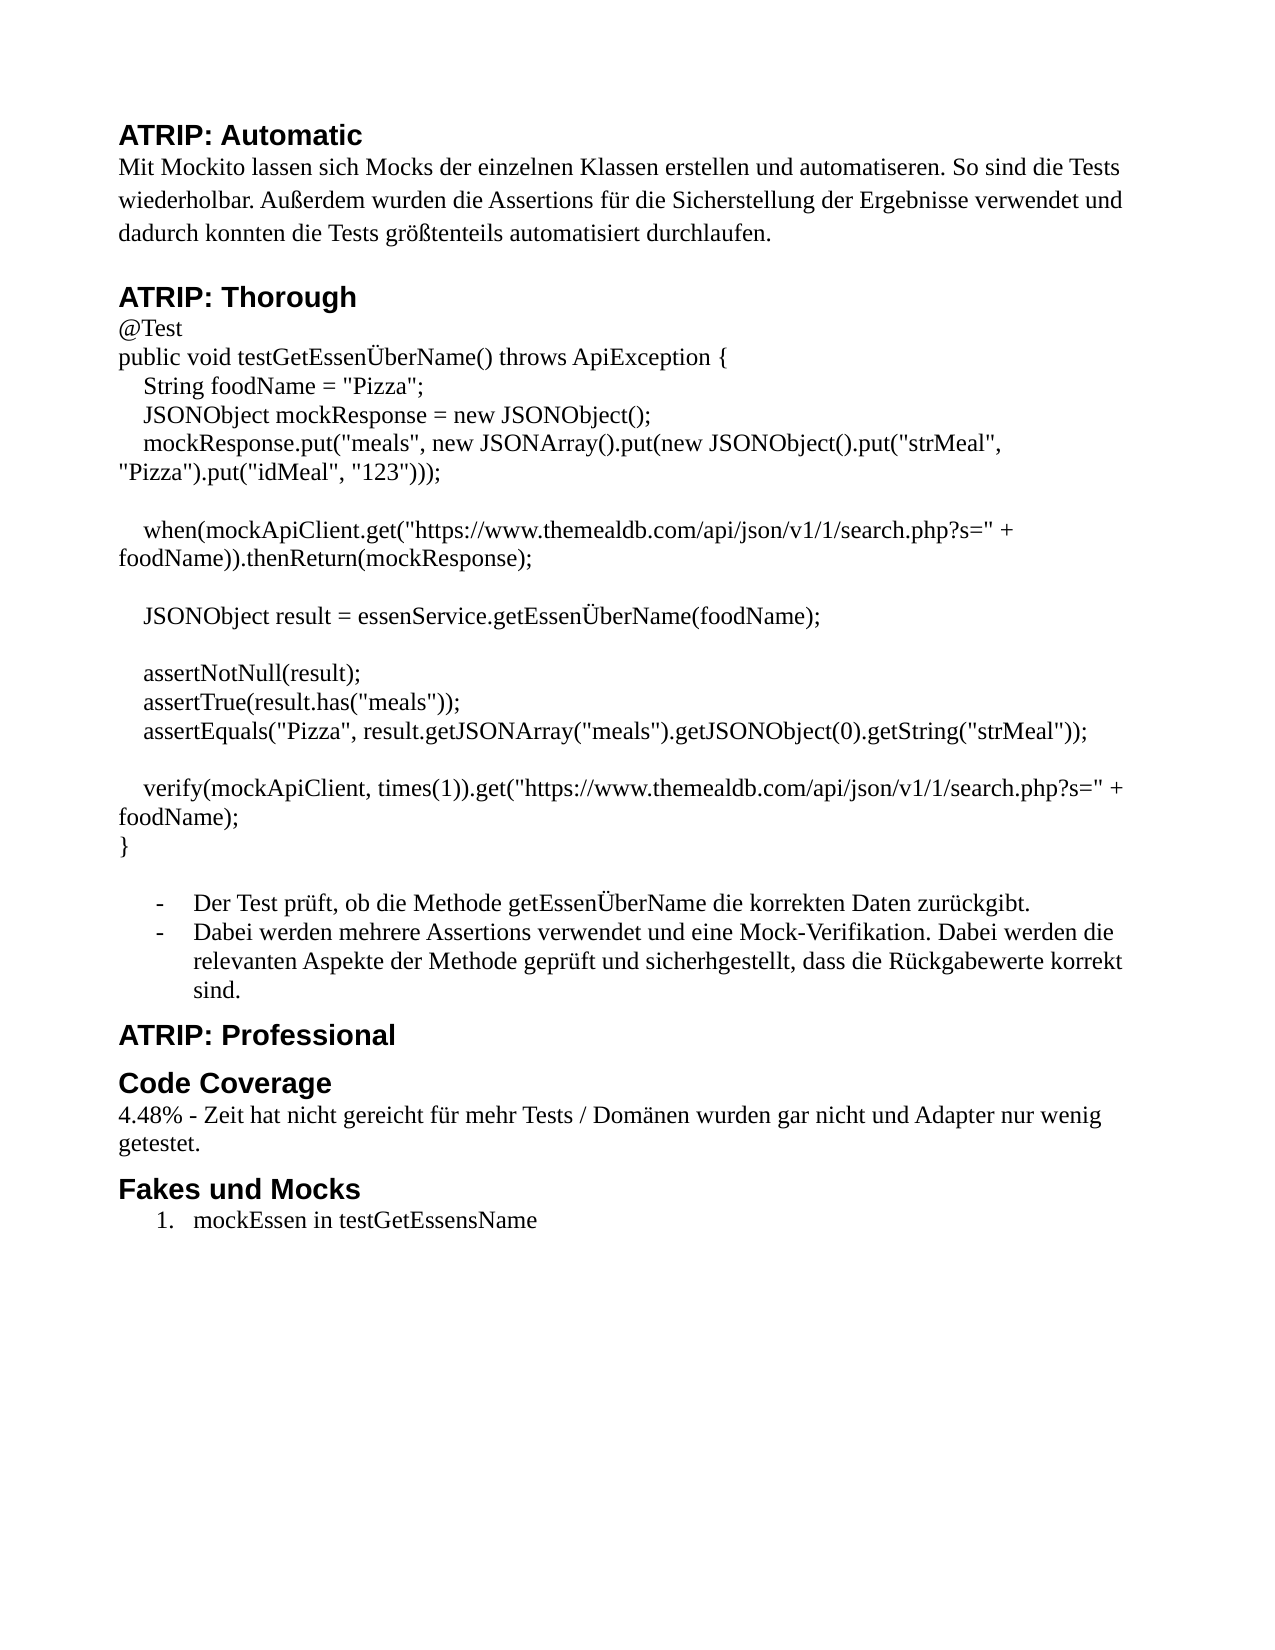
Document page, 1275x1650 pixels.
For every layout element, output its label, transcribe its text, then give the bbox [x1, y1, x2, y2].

text public void testGetEssenÜberName() throws ApiException { [118, 342, 1157, 371]
subtitle ATRIP: Professional [118, 1018, 1157, 1052]
list Dabei werden mehrere Assertions verwendet und eine Mock-Verifikation. Dabei werden die relevanten Aspekte der Methode geprüft und sicherhgestellt, dass die Rückgabewerte korrekt sind. [156, 917, 1157, 1003]
list Der Test prüft, ob die Methode getEssenÜberName die korrekten Daten zurückgibt. [156, 888, 1157, 917]
text JSONObject result = essenService.getEssenÜberName(foodName); [118, 601, 1157, 630]
text verify(mockApiClient, times(1)).get("https://www.themealdb.com/api/json/v1/1/search.php?s=" + foodName); [118, 773, 1157, 831]
subtitle ATRIP: Thorough [118, 280, 1157, 313]
text assertEquals("Pizza", result.getJSONArray("meals").getJSONObject(0).getString("strMeal")); [118, 716, 1157, 745]
subtitle Fakes und Mocks [118, 1172, 1157, 1205]
text assertNotNull(result); [118, 658, 1157, 687]
text 4.48% - Zeit hat nicht gereicht für mehr Tests / Domänen wurden gar nicht und Adapter nur wenig getestet. [118, 1100, 1157, 1157]
text assertTrue(result.has("meals")); [118, 687, 1157, 716]
text @Test [118, 313, 1157, 342]
list mockEssen in testGetEssensName [156, 1205, 1157, 1234]
text String foodName = "Pizza"; [118, 371, 1157, 400]
text mockResponse.put("meals", new JSONArray().put(new JSONObject().put("strMeal", "Pizza").put("idMeal", "123"))); [118, 428, 1157, 486]
text } [118, 831, 1157, 860]
text when(mockApiClient.get("https://www.themealdb.com/api/json/v1/1/search.php?s=" + foodName)).thenReturn(mockResponse); [118, 515, 1157, 572]
text Mit Mockito lassen sich Mocks der einzelnen Klassen erstellen und automatiseren. So sind die Tests wiederholbar. Außerdem wurden die Assertions für die Sicherstellung der Ergebnisse verwendet und dadurch konnten die Tests größtenteils automatisiert durchlaufen. [118, 152, 1157, 246]
subtitle Code Coverage [118, 1066, 1157, 1100]
subtitle ATRIP: Automatic [118, 118, 1157, 152]
text JSONObject mockResponse = new JSONObject(); [118, 400, 1157, 428]
